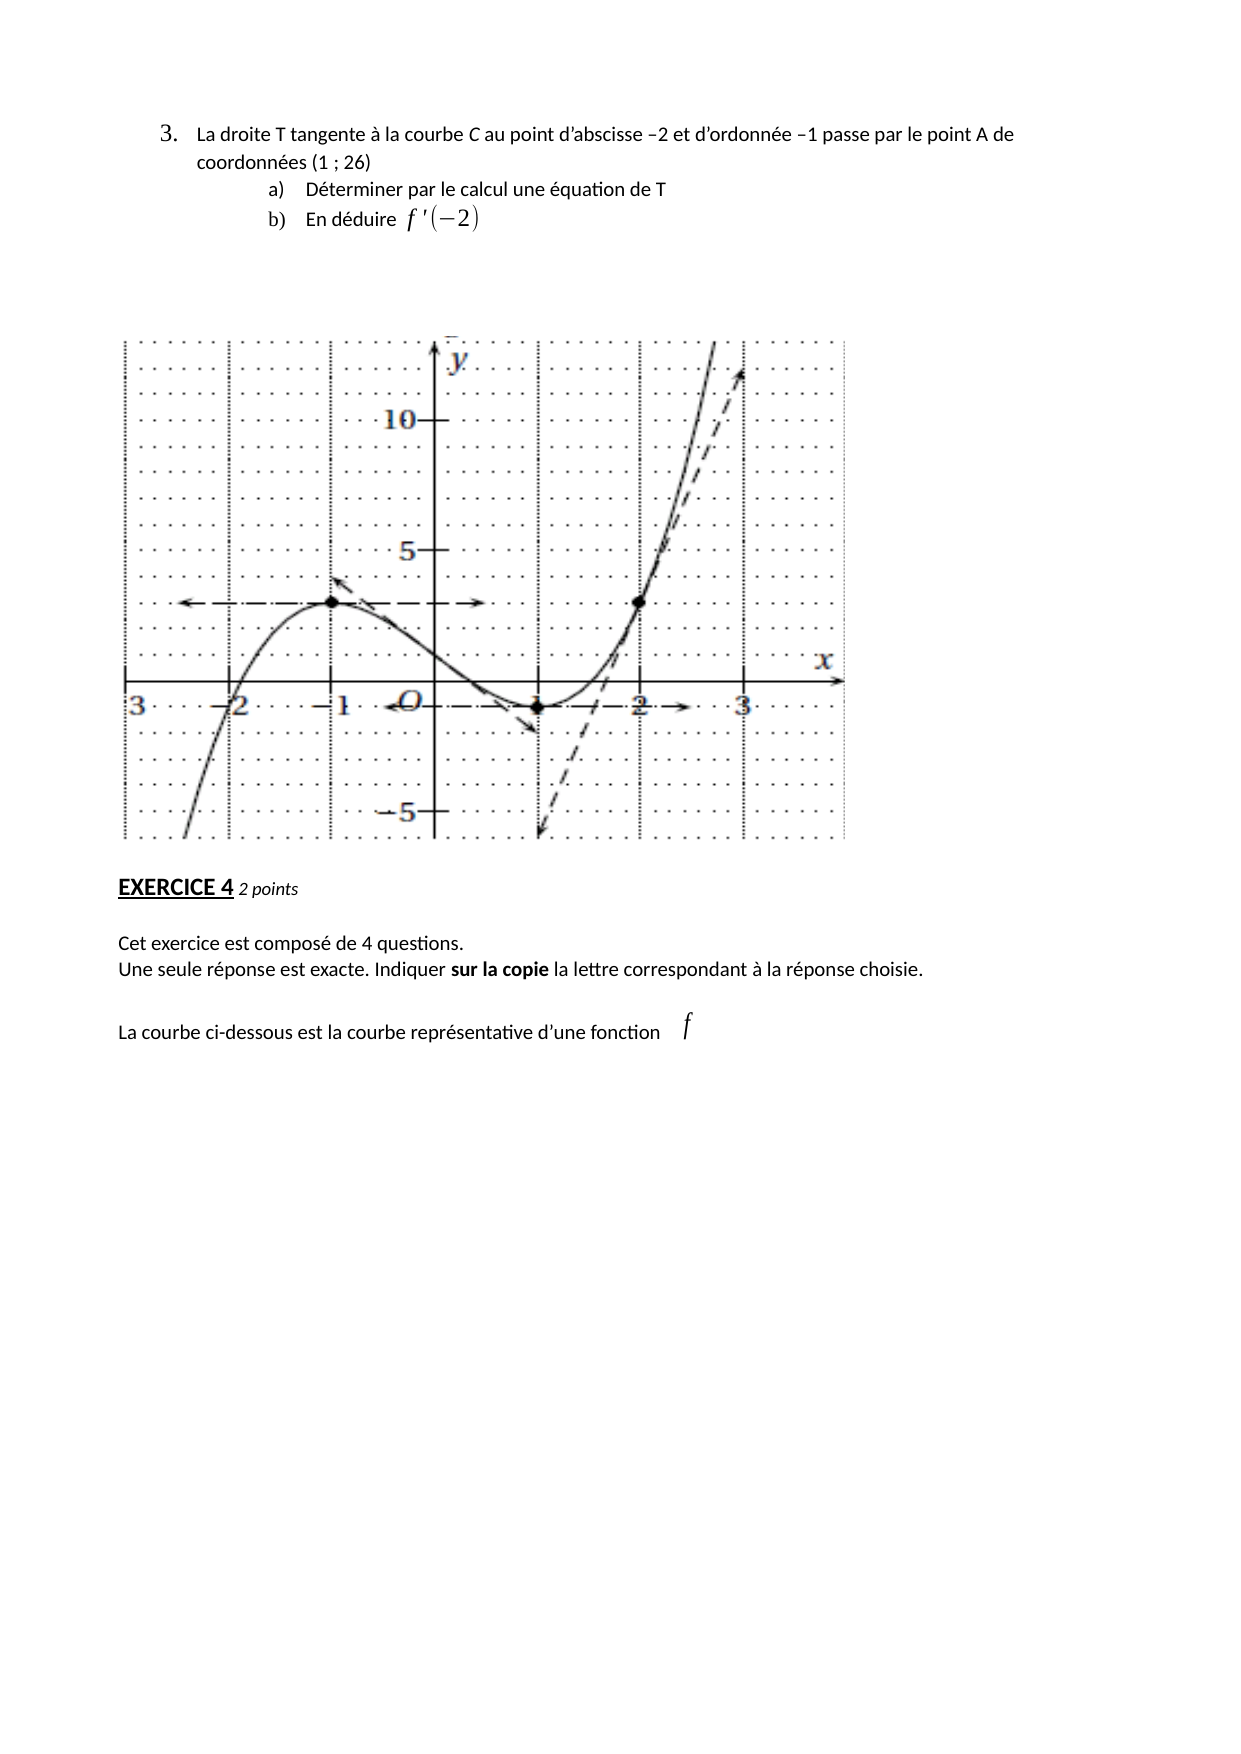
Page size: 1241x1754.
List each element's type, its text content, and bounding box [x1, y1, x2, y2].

text Une seule réponse est exacte. Indiquer sur la copie la lettre correspondant à la réponse choisie. [118, 956, 1122, 981]
list Déterminer par le calcul une équation de T [268, 176, 1122, 202]
list En déduire [268, 204, 1122, 234]
text La courbe ci-dessous est la courbe représentative d’une fonction [118, 1007, 1122, 1045]
text Cet exercice est composé de 4 questions. [118, 931, 1122, 956]
list La droite T tangente à la courbe C au point d’abscisse –2 et d’ordonnée –1 passe par le point A de coordonnées (1 ; 26) [159, 118, 1122, 174]
text EXERCICE 4 2 points [118, 871, 1122, 902]
